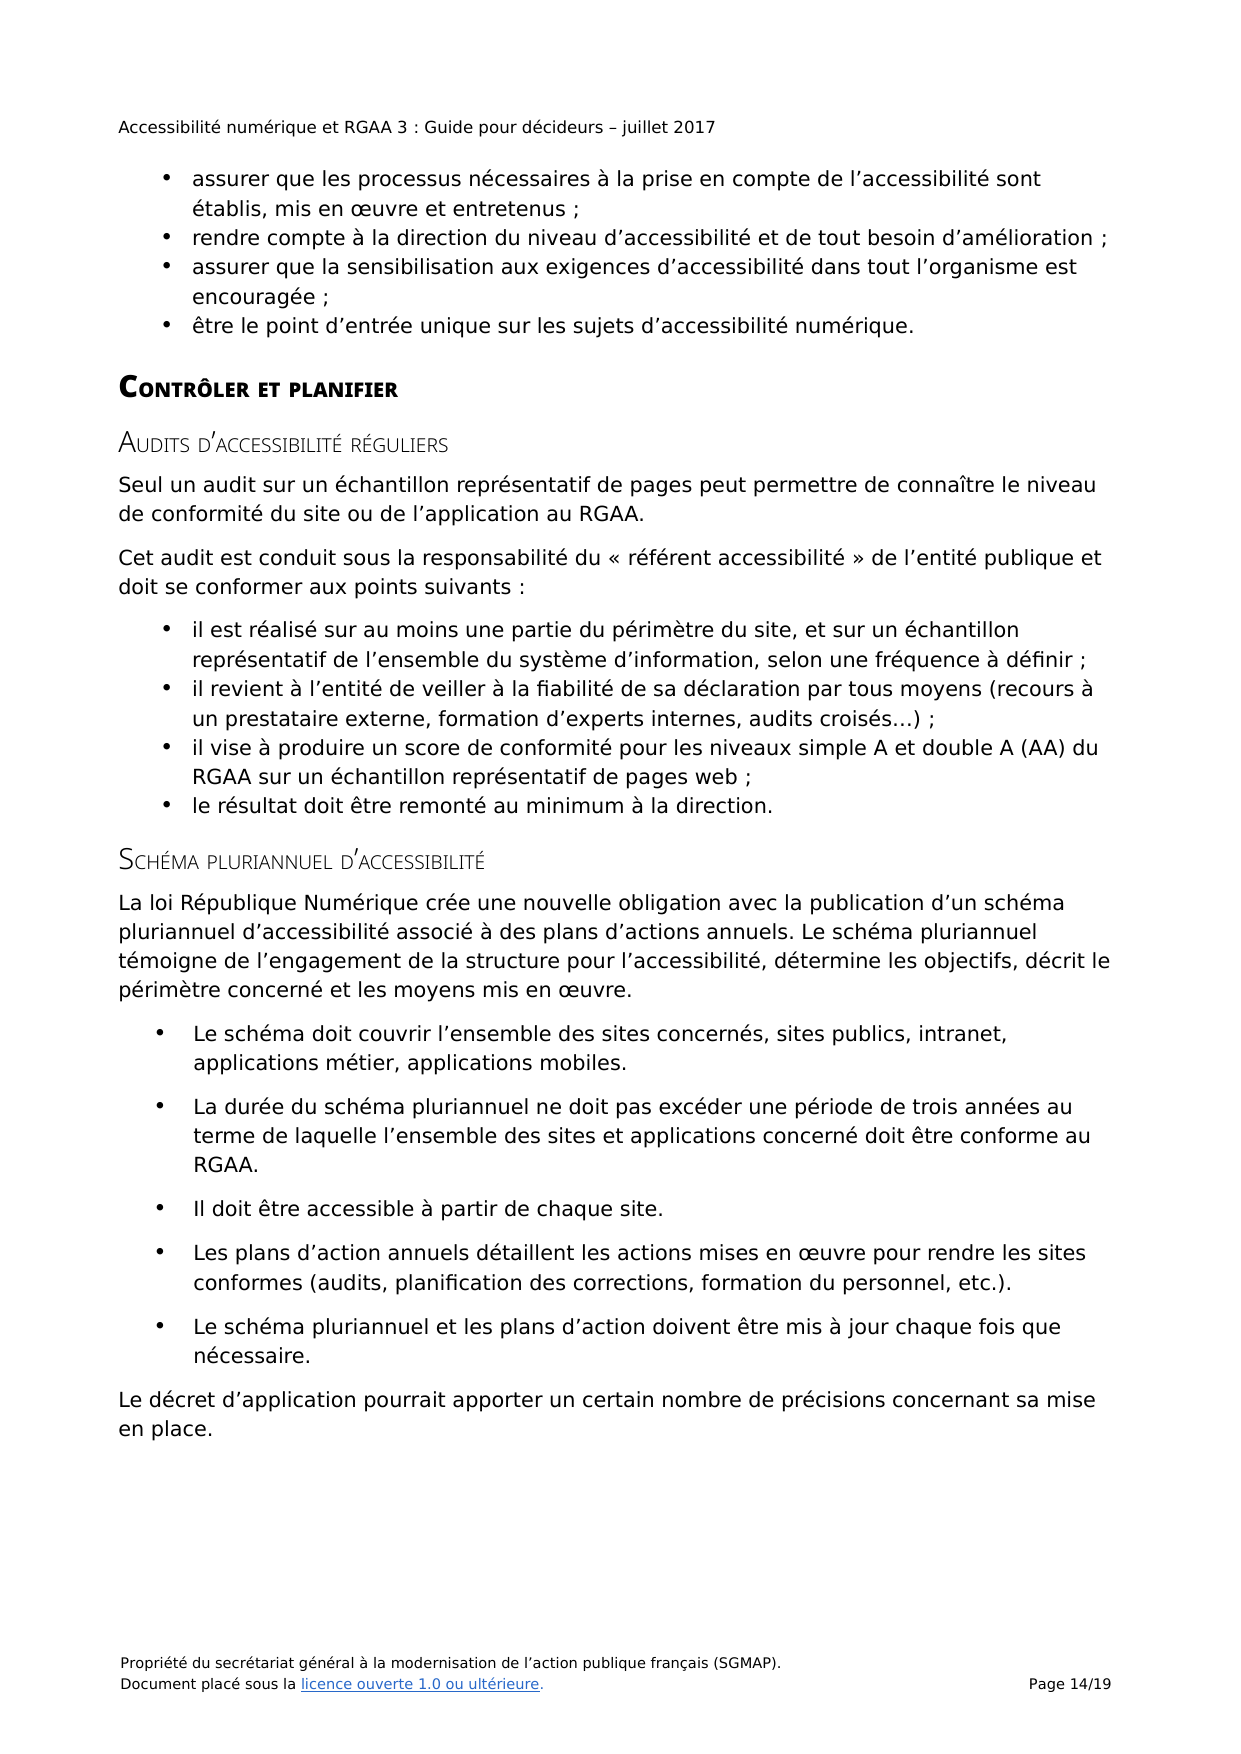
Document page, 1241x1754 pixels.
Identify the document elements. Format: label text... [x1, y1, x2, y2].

text La loi République Numérique crée une nouvelle obligation avec la publication d’un schéma pluriannuel d’accessibilité associé à des plans d’actions annuels. Le schéma pluriannuel témoigne de l’engagement de la structure pour l’accessibilité, détermine les objectifs, décrit le périmètre concerné et les moyens mis en œuvre. [118, 891, 1122, 1002]
list rendre compte à la direction du niveau d’accessibilité et de tout besoin d’amélioration ; [162, 226, 1122, 250]
list il vise à produire un score de conformité pour les niveaux simple A et double A (AA) du RGAA sur un échantillon représentatif de pages web ; [162, 736, 1122, 789]
list être le point d’entrée unique sur les sujets d’accessibilité numérique. [162, 314, 1122, 339]
list La durée du schéma pluriannuel ne doit pas excéder une période de trois années au terme de laquelle l’ensemble des sites et applications concerné doit être conforme au RGAA. [156, 1095, 1122, 1178]
list Les plans d’action annuels détaillent les actions mises en œuvre pour rendre les sites conformes (audits, planification des corrections, formation du personnel, etc.). [156, 1241, 1122, 1295]
list Le schéma doit couvrir l’ensemble des sites concernés, sites publics, intranet, applications métier, applications mobiles. [156, 1022, 1122, 1076]
list il est réalisé sur au moins une partie du périmètre du site, et sur un échantillon représentatif de l’ensemble du système d’information, selon une fréquence à définir ; [162, 618, 1122, 672]
text Seul un audit sur un échantillon représentatif de pages peut permettre de connaître le niveau de conformité du site ou de l’application au RGAA. [118, 473, 1122, 526]
subtitle Contrôler et planifier [118, 364, 1122, 406]
list le résultat doit être remonté au minimum à la direction. [162, 794, 1122, 819]
subtitle Audits d’accessibilité réguliers [118, 421, 1122, 461]
list Il doit être accessible à partir de chaque site. [156, 1197, 1122, 1222]
text Le décret d’application pourrait apporter un certain nombre de précisions concernant sa mise en place. [118, 1388, 1122, 1441]
list il revient à l’entité de veiller à la fiabilité de sa déclaration par tous moyens (recours à un prestataire externe, formation d’experts internes, audits croisés…) ; [162, 677, 1122, 731]
list assurer que la sensibilisation aux exigences d’accessibilité dans tout l’organisme est encouragée ; [162, 255, 1122, 309]
list assurer que les processus nécessaires à la prise en compte de l’accessibilité sont établis, mis en œuvre et entretenus ; [162, 167, 1122, 221]
text Cet audit est conduit sous la responsabilité du « référent accessibilité » de l’entité publique et doit se conformer aux points suivants : [118, 546, 1122, 599]
subtitle Schéma pluriannuel d’accessibilité [118, 839, 1122, 878]
list Le schéma pluriannuel et les plans d’action doivent être mis à jour chaque fois que nécessaire. [156, 1315, 1122, 1368]
